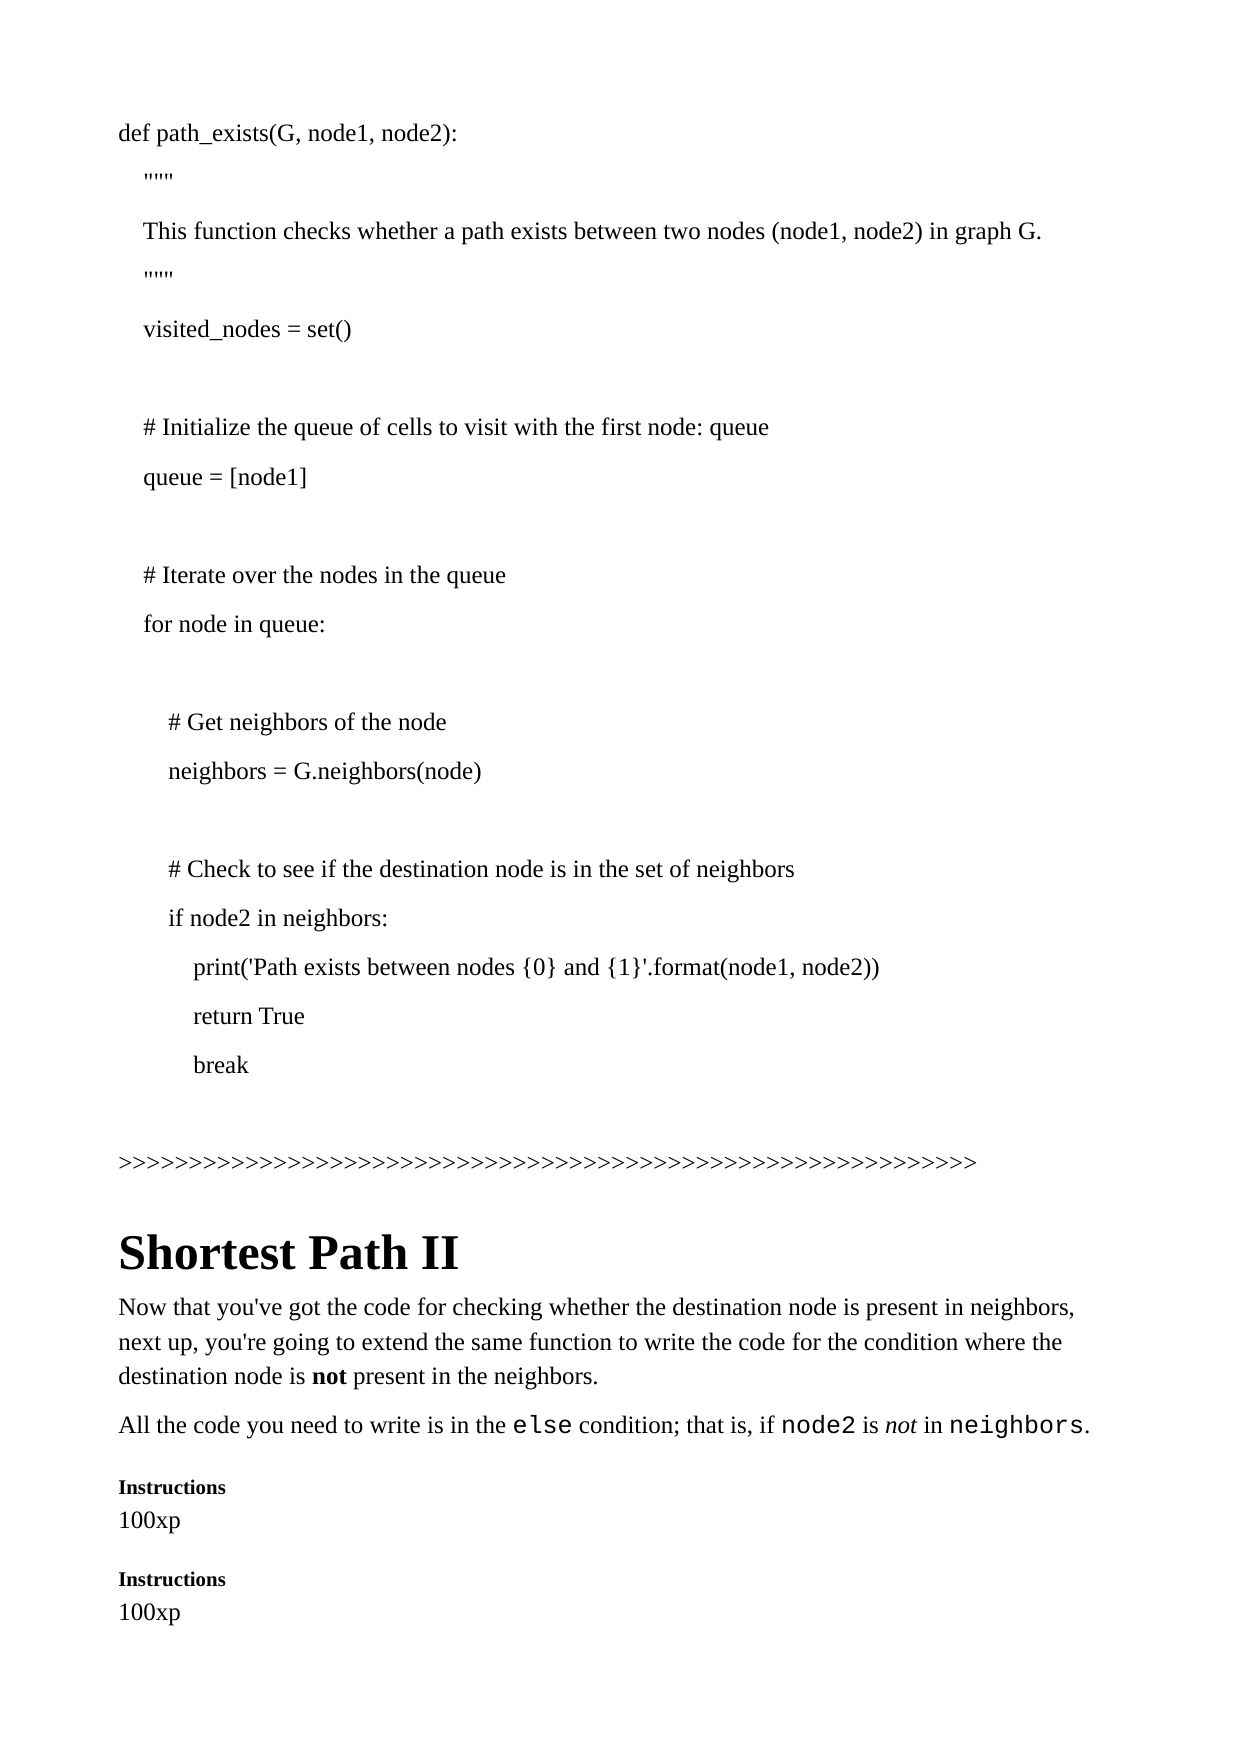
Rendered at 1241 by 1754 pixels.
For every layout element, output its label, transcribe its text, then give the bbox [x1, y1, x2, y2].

text This function checks whether a path exists between two nodes (node1, node2) in graph G. [118, 216, 1122, 245]
text print('Path exists between nodes {0} and {1}'.format(node1, node2)) [118, 952, 1122, 981]
text # Initialize the queue of cells to visit with the first node: queue [118, 412, 1122, 441]
subtitle Shortest Path II [118, 1222, 1122, 1280]
subtitle Instructions [118, 1474, 1122, 1499]
text # Get neighbors of the node [118, 707, 1122, 736]
text return True [118, 1001, 1122, 1030]
text 100xp [118, 1505, 1122, 1534]
text # Iterate over the nodes in the queue [118, 560, 1122, 588]
text queue = [node1] [118, 462, 1122, 490]
text Now that you've got the code for checking whether the destination node is present in neighbors, next up, you're going to extend the same function to write the code for the condition where the destination node is not present in the neighbors. [118, 1292, 1122, 1390]
text >>>>>>>>>>>>>>>>>>>>>>>>>>>>>>>>>>>>>>>>>>>>>>>>>>>>>>>>>>>>> [118, 1148, 1122, 1177]
text visited_nodes = set() [118, 314, 1122, 343]
text for node in queue: [118, 609, 1122, 637]
text break [118, 1050, 1122, 1079]
subtitle Instructions [118, 1566, 1122, 1591]
text """ [118, 265, 1122, 294]
text # Check to see if the destination node is in the set of neighbors [118, 854, 1122, 883]
text All the code you need to write is in the else condition; that is, if node2 is not in neighbors. [118, 1411, 1122, 1441]
text def path_exists(G, node1, node2): [118, 118, 1122, 147]
text neighbors = G.neighbors(node) [118, 756, 1122, 785]
text if node2 in neighbors: [118, 903, 1122, 932]
text """ [118, 167, 1122, 196]
text 100xp [118, 1597, 1122, 1626]
